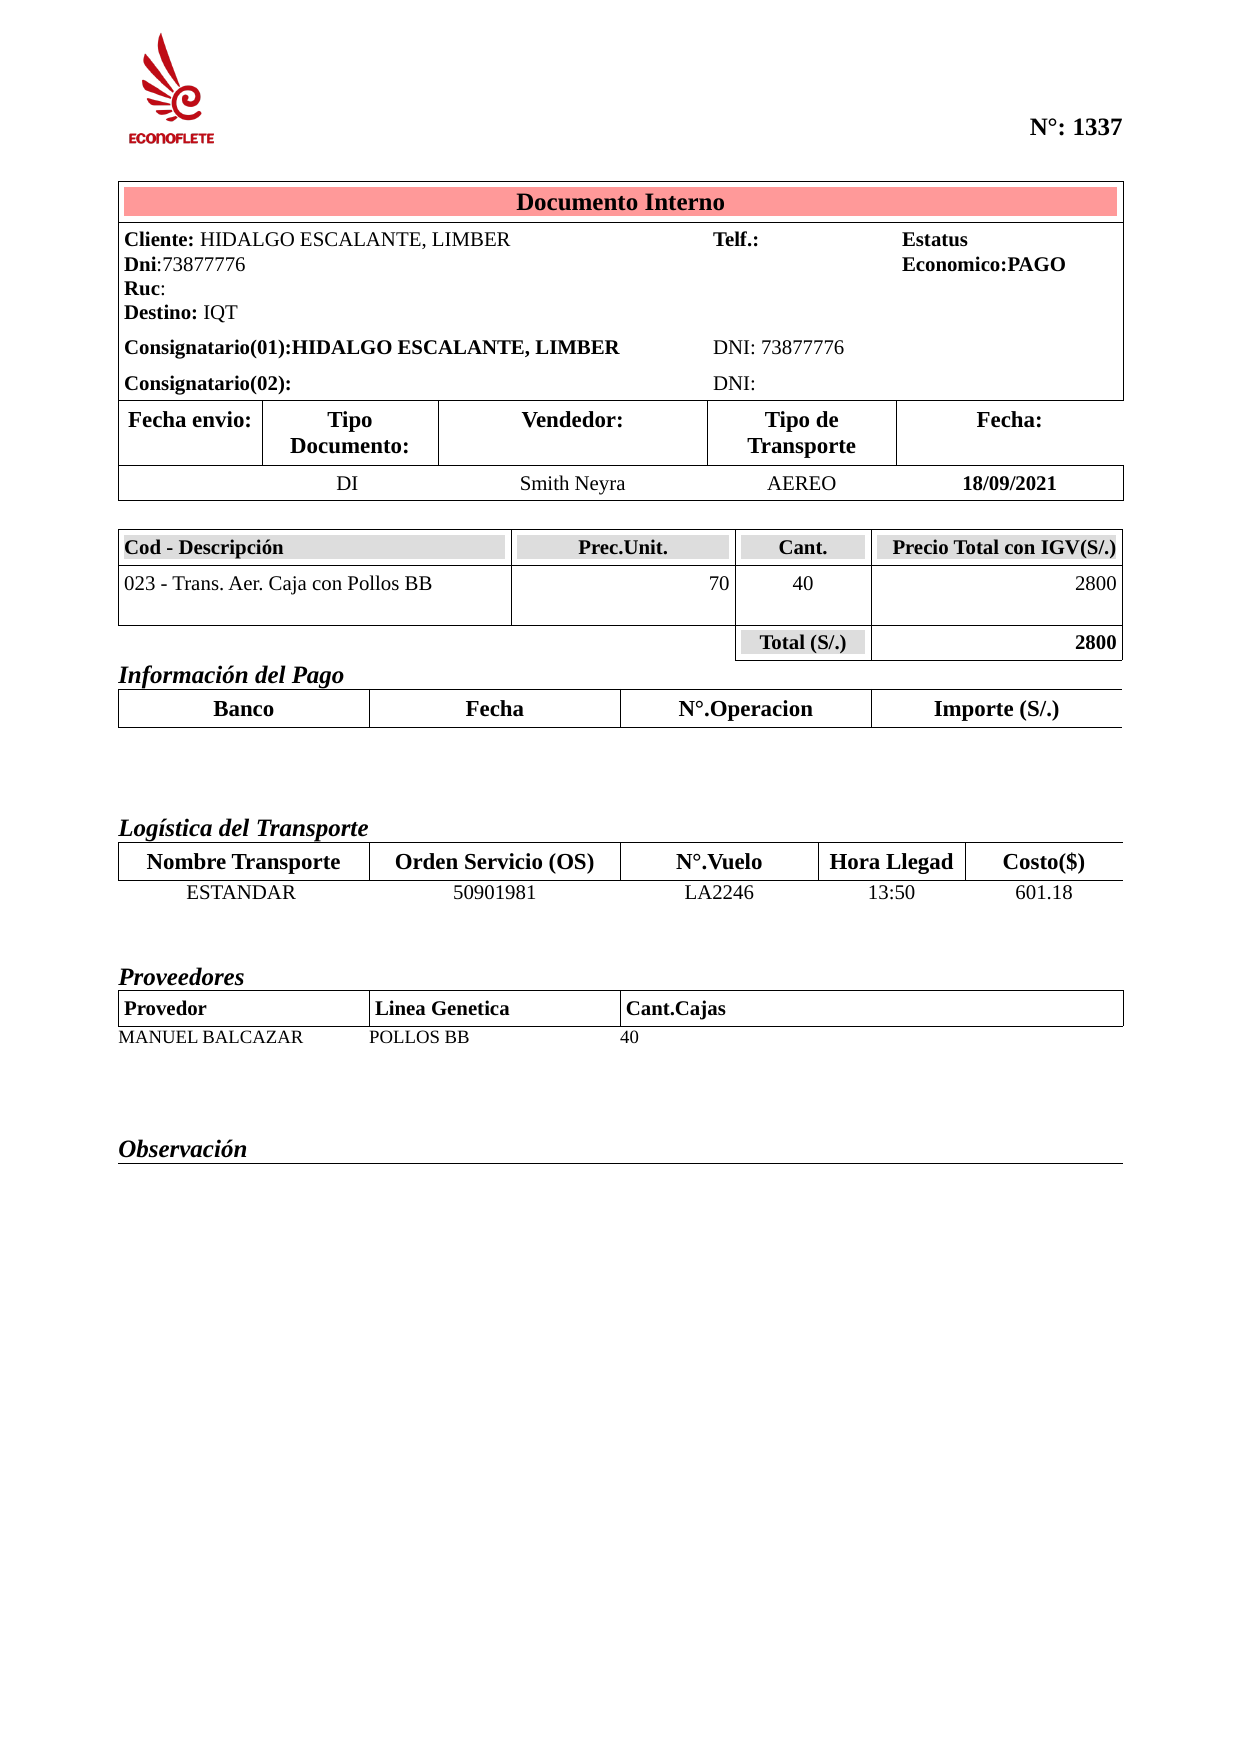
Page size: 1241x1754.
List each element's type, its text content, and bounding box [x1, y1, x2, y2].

text Observación [118, 1134, 1122, 1163]
table_cell [369, 1048, 620, 1069]
table_cell [369, 728, 620, 756]
text Proveedores [118, 962, 1122, 990]
table_cell 40 [736, 566, 871, 624]
table_cell [118, 728, 369, 756]
table_cell DNI: [707, 365, 1123, 400]
table_cell MANUEL BALCAZAR [118, 1027, 369, 1048]
text Logística del Transporte [118, 813, 1122, 842]
table_cell [118, 933, 369, 962]
table_cell [118, 1048, 369, 1069]
table_cell [119, 466, 262, 500]
table_cell [818, 904, 965, 933]
table_cell 70 [512, 566, 735, 624]
table_cell DI [262, 466, 438, 500]
table_header Documento Interno [119, 182, 1123, 222]
table_cell [620, 1112, 1123, 1134]
table_header Importe (S/.) [872, 690, 1122, 727]
table_cell [369, 1112, 620, 1134]
table_cell 13:50 [818, 881, 965, 904]
table_cell [818, 933, 965, 962]
table_cell [620, 933, 818, 962]
table_cell [620, 756, 871, 784]
table_cell Smith Neyra [438, 466, 707, 500]
table_cell [118, 1112, 369, 1134]
table_cell [118, 1069, 369, 1091]
table_header Linea Genetica [370, 991, 620, 1026]
table_header Prec.Unit. [512, 530, 735, 565]
table_cell [369, 1069, 620, 1091]
table_cell ESTANDAR [118, 881, 369, 904]
table_header Nombre Transporte [119, 843, 369, 880]
table_cell Total (S/.) [736, 626, 871, 660]
table_cell Consignatario(01):HIDALGO ESCALANTE, LIMBER [119, 329, 707, 365]
table_header Fecha [370, 690, 620, 727]
table_cell [369, 785, 620, 813]
table_cell Telf.: [707, 223, 896, 329]
text Información del Pago [118, 660, 1122, 689]
table_cell [620, 1091, 1123, 1112]
table_cell 40 [620, 1027, 1123, 1048]
table_header N°.Operacion [621, 690, 871, 727]
table_cell [965, 904, 1123, 933]
table_cell Consignatario(02): [119, 365, 707, 400]
table_cell [620, 1048, 1123, 1069]
table_cell [369, 756, 620, 784]
table_header Hora Llegad [819, 843, 965, 880]
table_cell LA2246 [620, 881, 818, 904]
table_cell DNI: 73877776 [707, 329, 1123, 365]
table_cell Estatus Economico:PAGO [896, 223, 1123, 329]
table_cell [369, 1091, 620, 1112]
table_cell [118, 756, 369, 784]
table_cell [369, 933, 620, 962]
table_header Costo($) [966, 843, 1123, 880]
table_cell [620, 1069, 1123, 1091]
table_cell 18/09/2021 [896, 466, 1123, 500]
picture [118, 32, 225, 144]
table_cell 2800 [872, 626, 1122, 660]
table_header Cant. [736, 530, 871, 565]
table_cell Tipo Documento: [263, 401, 438, 465]
table_header [118, 1164, 1123, 1187]
table_cell [620, 728, 871, 756]
table_cell 50901981 [369, 881, 620, 904]
table_cell 601.18 [965, 881, 1123, 904]
table_cell Vendedor: [439, 401, 707, 465]
table_header Precio Total con IGV(S/.) [872, 530, 1122, 565]
table_cell [871, 756, 1122, 784]
table_cell [871, 728, 1122, 756]
table_cell 023 - Trans. Aer. Caja con Pollos BB [119, 566, 511, 624]
table_cell [871, 785, 1122, 813]
table_cell 2800 [872, 566, 1122, 624]
table_cell POLLOS BB [369, 1027, 620, 1048]
table_cell Fecha envio: [119, 401, 262, 465]
table_header Orden Servicio (OS) [370, 843, 620, 880]
table_cell [369, 904, 620, 933]
table_header Cant.Cajas [621, 991, 1123, 1026]
table_cell [511, 626, 735, 660]
table_cell [118, 904, 369, 933]
table_cell [620, 785, 871, 813]
table_header Provedor [119, 991, 369, 1026]
table_cell [118, 626, 511, 660]
table_cell [118, 785, 369, 813]
table_header Cod - Descripción [119, 530, 511, 565]
table_cell [118, 1091, 369, 1112]
table_cell Tipo de Transporte [708, 401, 896, 465]
table_cell [620, 904, 818, 933]
table_cell [965, 933, 1123, 962]
table_cell Cliente: HIDALGO ESCALANTE, LIMBER Dni:73877776 Ruc: Destino: IQT [119, 223, 707, 329]
table_cell Fecha: [897, 401, 1123, 465]
table_header N°.Vuelo [621, 843, 818, 880]
table_cell AEREO [707, 466, 896, 500]
table_header Banco [119, 690, 369, 727]
